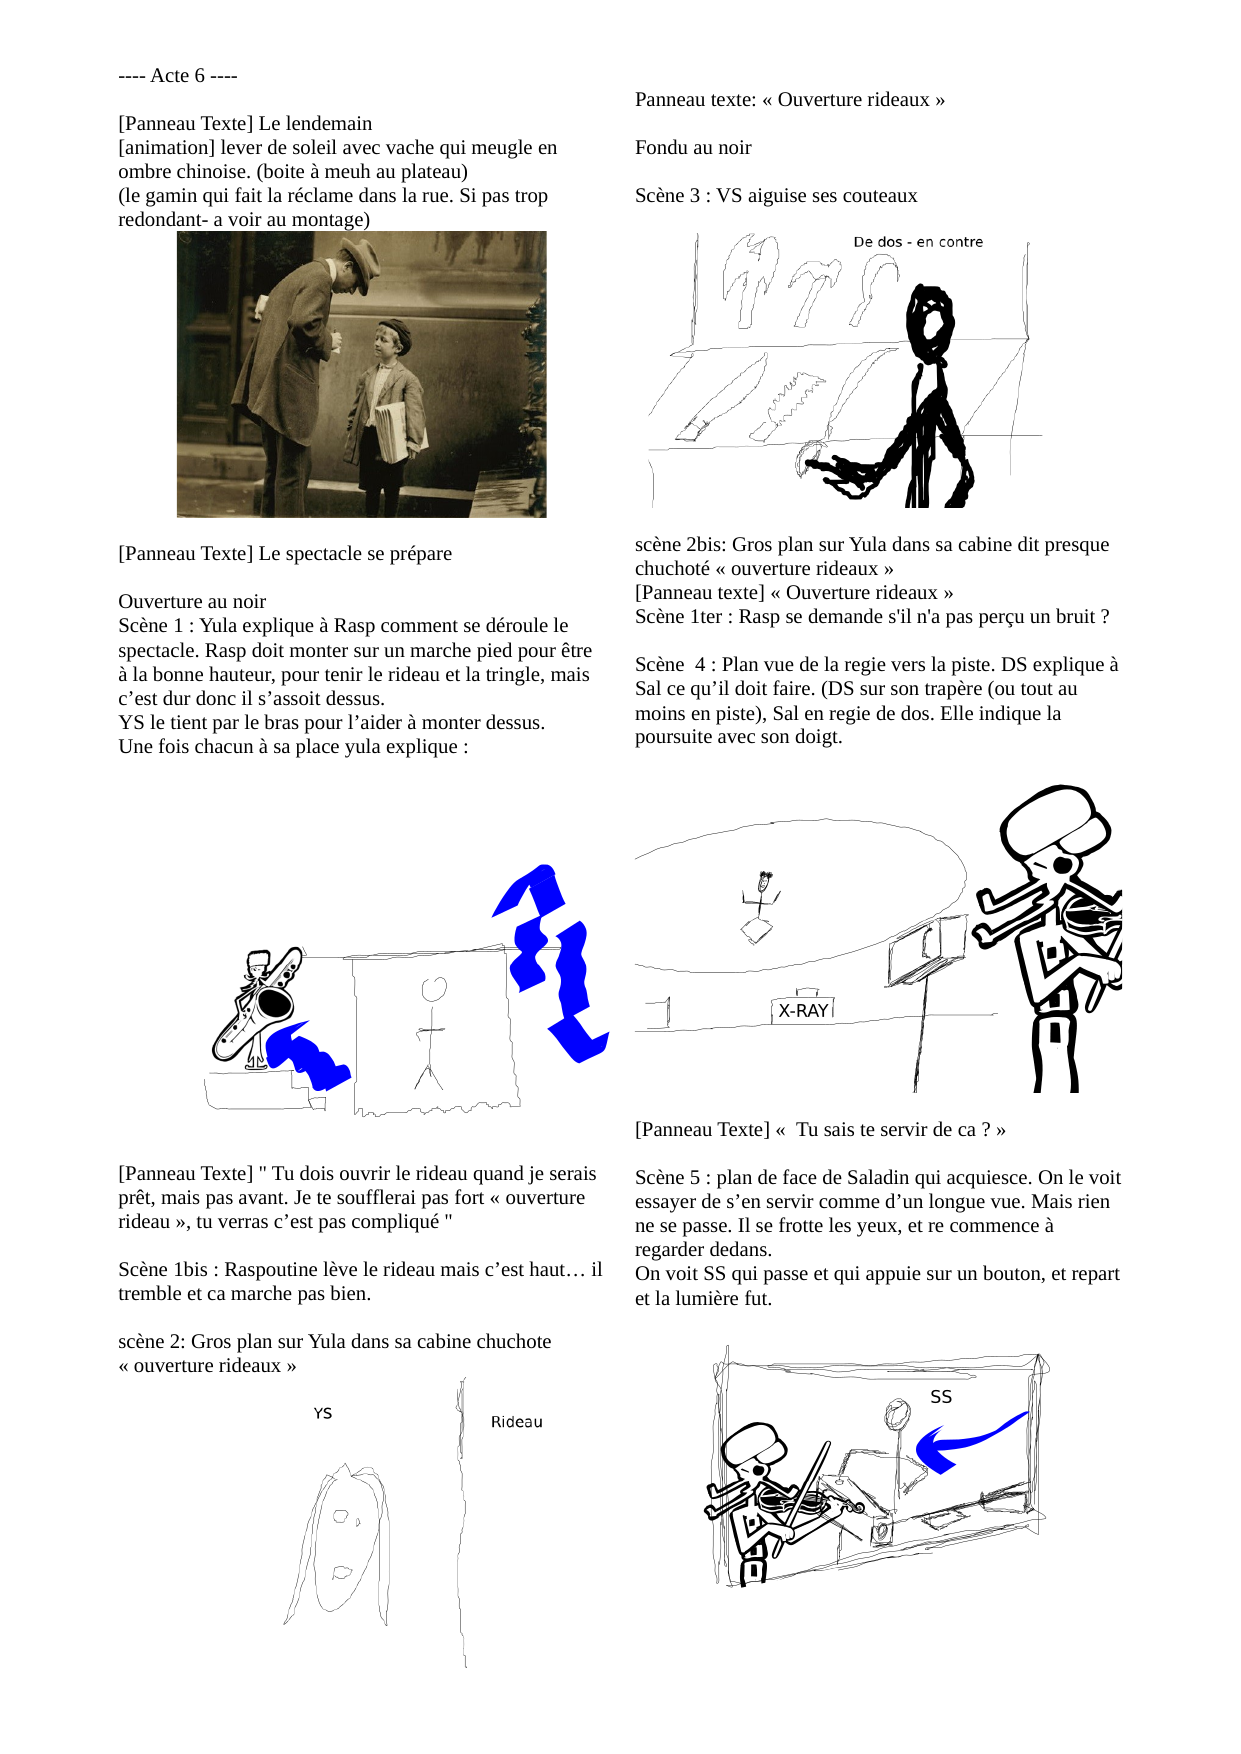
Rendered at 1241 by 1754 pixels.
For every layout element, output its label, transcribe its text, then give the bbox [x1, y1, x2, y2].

text Panneau texte: « Ouverture rideaux » [635, 87, 1122, 111]
text [Panneau Texte] « Tu sais te servir de ca ? » Scène 5 : plan de face de Saladin qui acquiesce. On le voit essayer de s’en servir comme d’un longue vue. Mais rien ne se passe. Il se frotte les yeux, et re commence à regarder dedans. On voit SS qui passe et qui appuie sur un bouton, et repart et la lumière fut. [635, 1093, 1122, 1309]
text scène 2bis: Gros plan sur Yula dans sa cabine dit presque chuchoté « ouverture rideaux » [Panneau texte] « Ouverture rideaux » [635, 532, 1122, 604]
text [animation] lever de soleil avec vache qui meugle en ombre chinoise. (boite à meuh au plateau) [118, 135, 605, 183]
picture [142, 1377, 559, 1672]
text [Panneau Texte] Le lendemain [118, 111, 605, 135]
picture [176, 231, 547, 518]
text [Panneau Texte] " Tu dois ouvrir le rideau quand je serais prêt, mais pas avant. Je te soufflerai pas fort « ouverture rideau », tu verras c’est pas compliqué " [118, 1161, 605, 1233]
text Scène 1bis : Raspoutine lève le rideau mais c’est haut… il tremble et ca marche pas bien. [118, 1233, 605, 1305]
text [Panneau Texte] Le spectacle se prépare [118, 541, 605, 565]
text Ouverture au noir Scène 1 : Yula explique à Rasp comment se déroule le spectacle. Rasp doit monter sur un marche pied pour être à la bonne hauteur, pour tenir le rideau et la tringle, mais c’est dur donc il s’assoit dessus. YS le tient par le bras pour l’aider à monter dessus. Une fois chacun à sa place yula explique : [118, 589, 605, 782]
picture [634, 1309, 1123, 1654]
text Scène 4 : Plan vue de la regie vers la piste. DS explique à Sal ce qu’il doit faire. (DS sur son trapère (ou tout au moins en piste), Sal en regie de dos. Elle indique la poursuite avec son doigt. [635, 652, 1122, 748]
picture [634, 748, 1123, 1093]
text Scène 1ter : Rasp se demande s'il n'a pas perçu un bruit ? [635, 604, 1122, 628]
text Fondu au noir [635, 135, 1122, 159]
text Scène 3 : VS aiguise ses couteaux [635, 183, 1122, 207]
text (le gamin qui fait la réclame dans la rue. Si pas trop redondant- a voir au montage) [118, 183, 605, 231]
picture [127, 792, 615, 1137]
picture [648, 229, 1043, 508]
text scène 2: Gros plan sur Yula dans sa cabine chuchote « ouverture rideaux » [118, 1329, 605, 1377]
text ---- Acte 6 ---- [118, 62, 605, 87]
